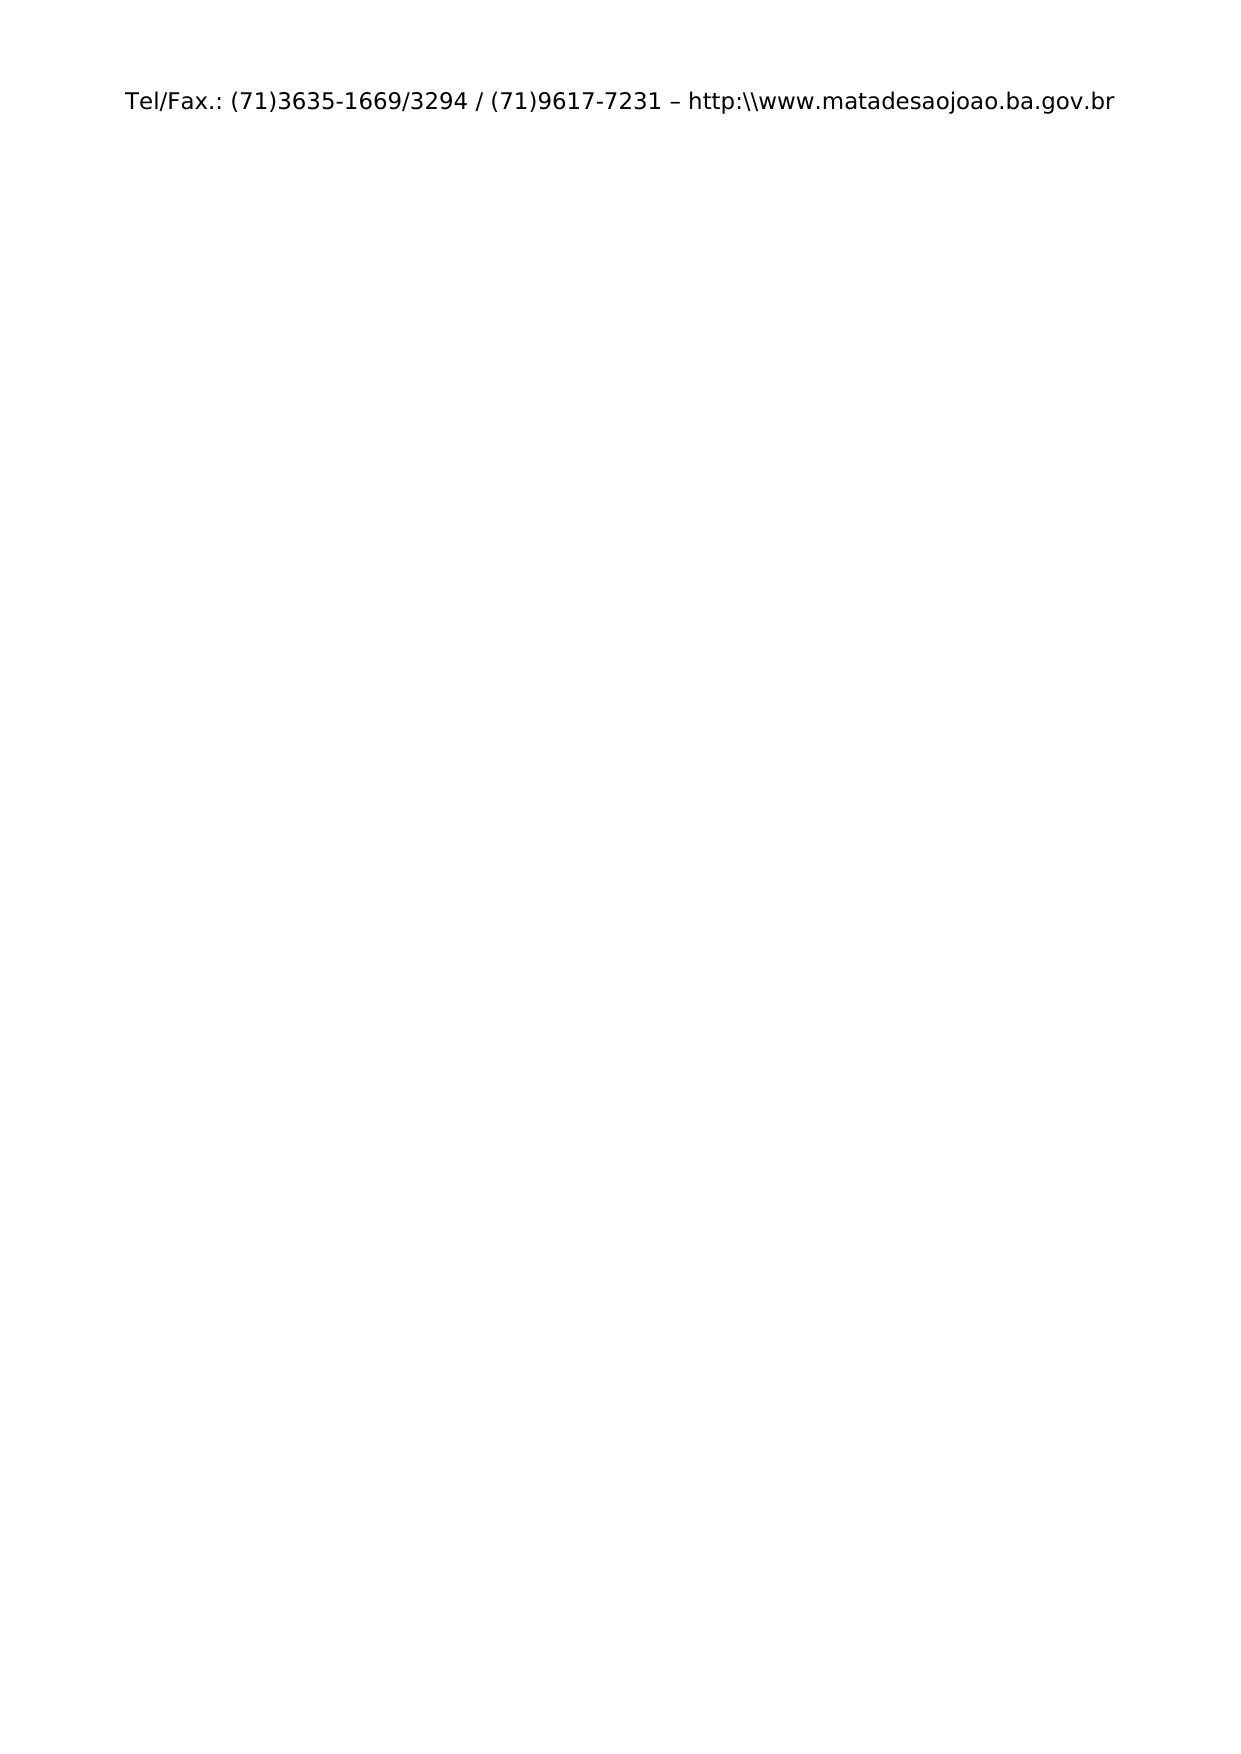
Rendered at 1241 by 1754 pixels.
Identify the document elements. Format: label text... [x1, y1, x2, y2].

text Tel/Fax.: (71)3635-1669/3294 / (71)9617-7231 – http:\\www.matadesaojoao.ba.gov.br [88, 88, 1152, 115]
